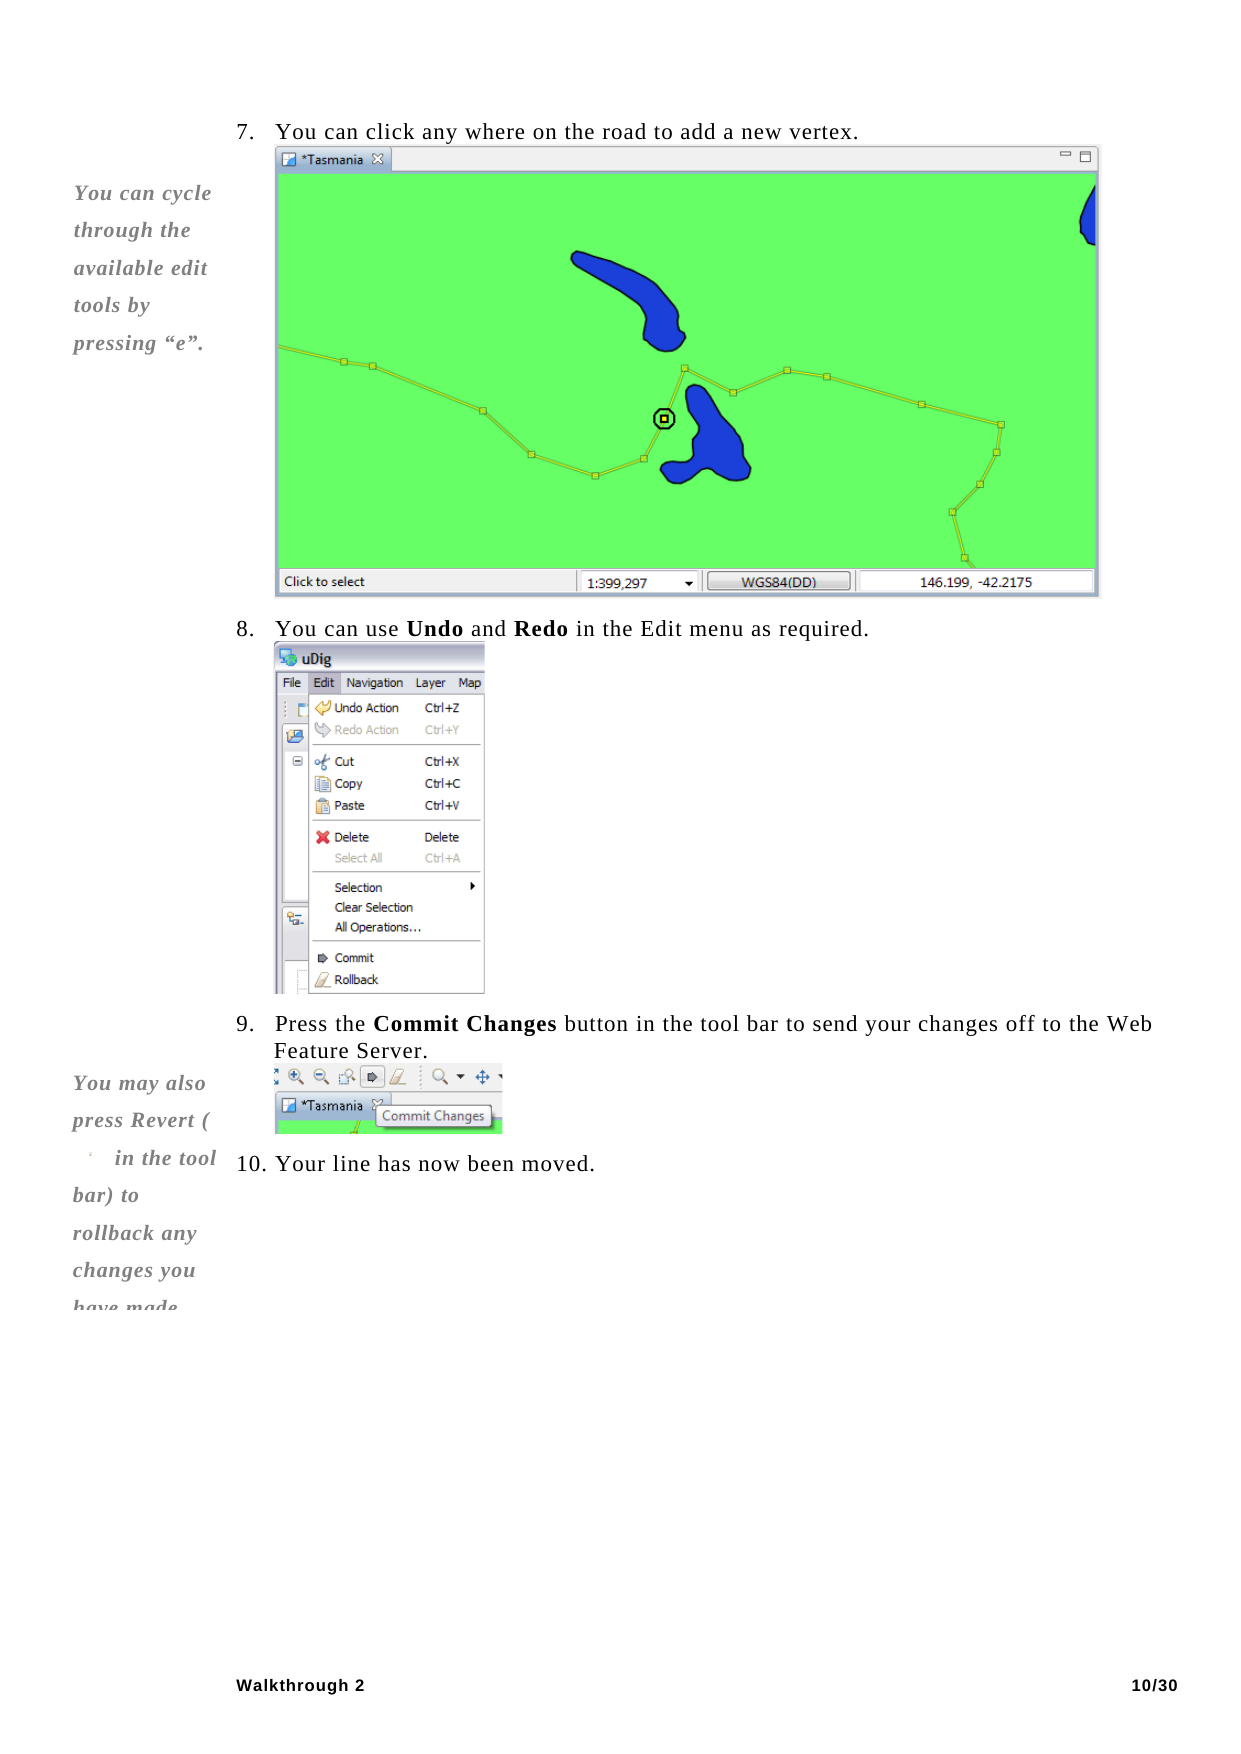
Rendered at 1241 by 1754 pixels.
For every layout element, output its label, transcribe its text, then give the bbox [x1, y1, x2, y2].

list You may also press Revert ( in the tool bar) to rollback any changes you have made. [73, 1057, 219, 1309]
list You can cycle through the available edit tools by pressing “e”. [74, 167, 220, 355]
list You can use Undo and Redo in the Edit menu as required. [236, 615, 1181, 994]
list Your line has now been moved. [236, 1150, 1181, 1176]
picture [273, 641, 485, 994]
list Press the Commit Changes button in the tool bar to send your changes off to the Web Feature Server. [236, 1010, 1181, 1133]
list You can click any where on the road to add a new vertex. [236, 118, 1181, 599]
picture [273, 1063, 503, 1134]
